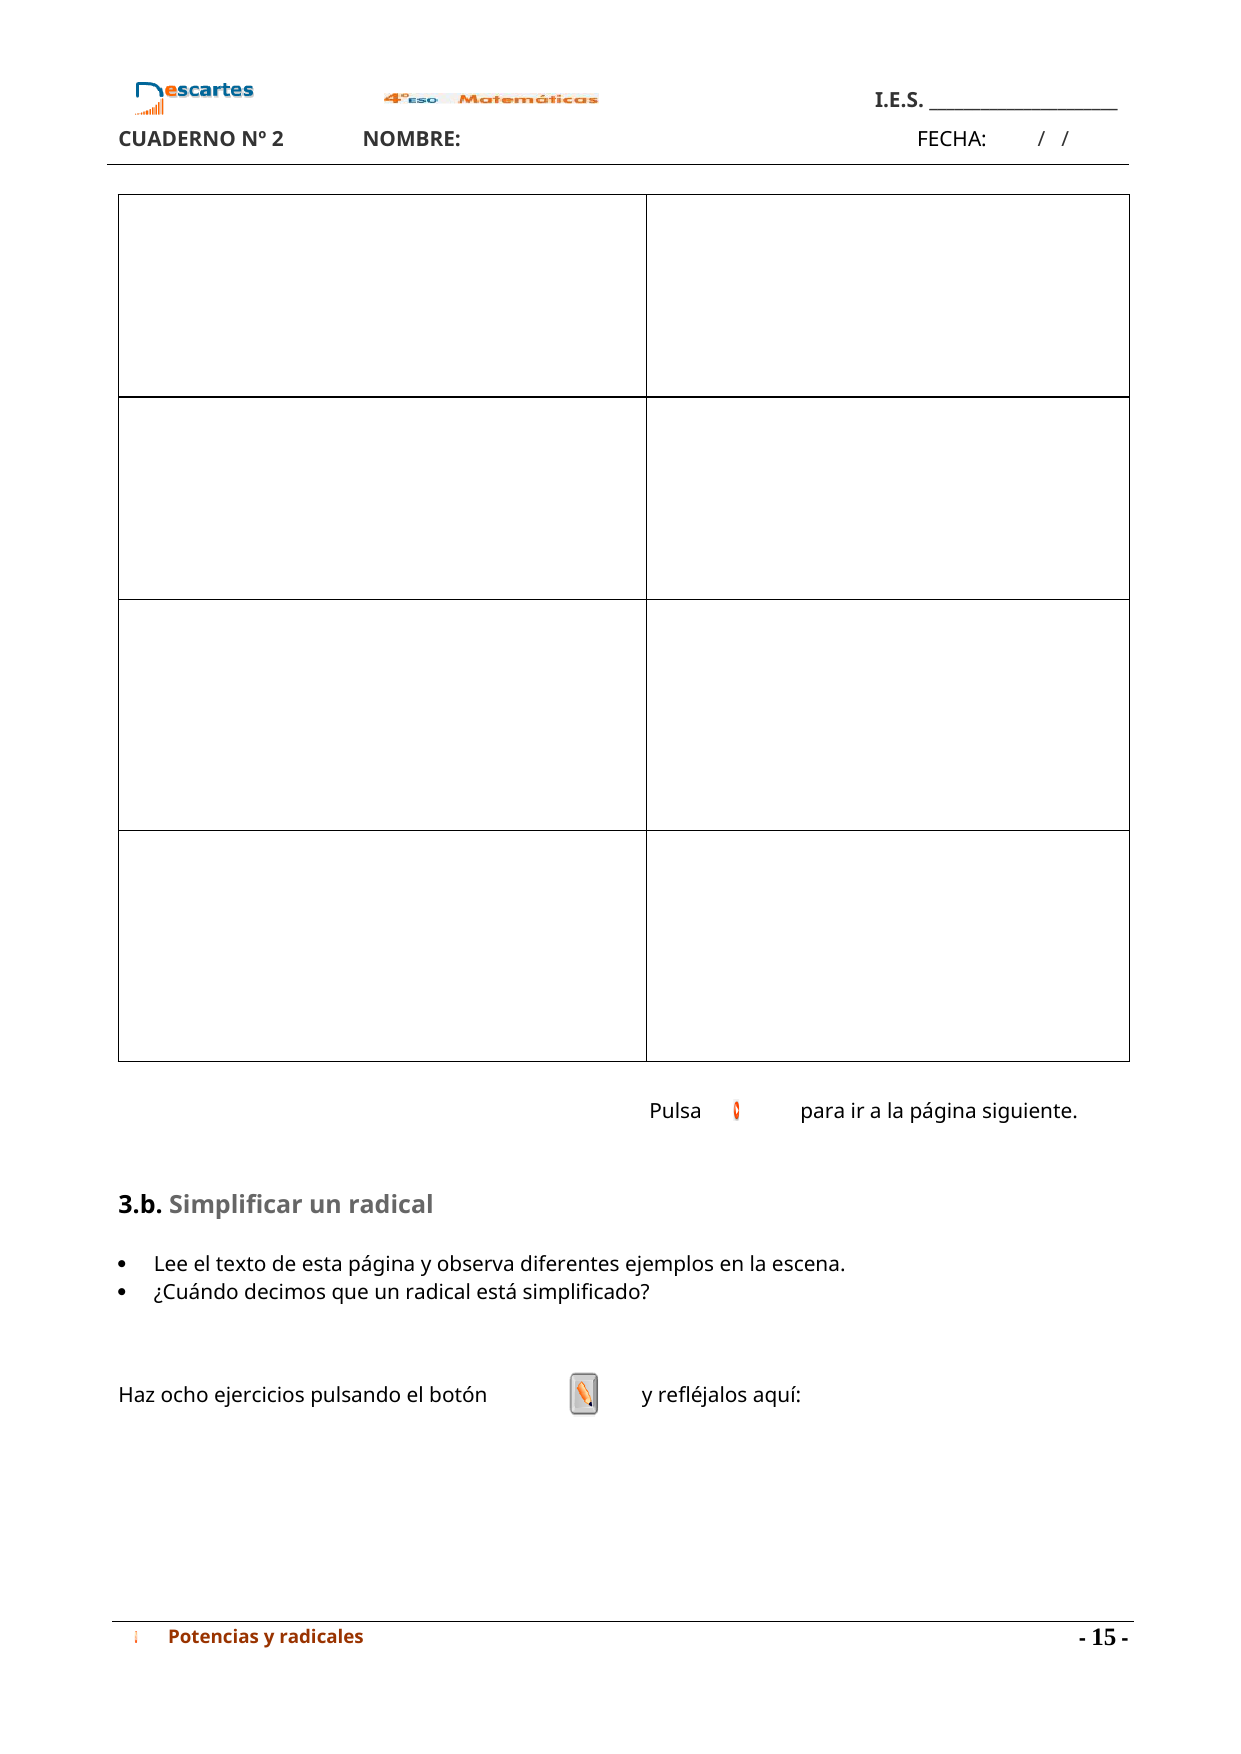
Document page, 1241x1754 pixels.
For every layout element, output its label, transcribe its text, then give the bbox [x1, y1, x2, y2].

picture [134, 82, 257, 115]
picture [568, 1371, 599, 1417]
table_header [119, 195, 646, 396]
table_header Haz ocho ejercicios pulsando el botón [107, 1363, 541, 1425]
text 3.b. Simplificar un radical [118, 1186, 1122, 1221]
table_header [709, 1091, 768, 1129]
table_header Pulsa [111, 1091, 709, 1129]
table_cell [119, 398, 646, 599]
table_header [541, 1363, 627, 1425]
table_cell [119, 831, 646, 1061]
table_header [647, 195, 1129, 396]
table_header para ir a la página siguiente. [768, 1091, 1093, 1129]
picture [733, 1099, 740, 1121]
table_cell [119, 600, 646, 830]
table_cell [647, 831, 1129, 1061]
table_cell [647, 600, 1129, 830]
list ¿Cuándo decimos que un radical está simplificado? [118, 1277, 1122, 1306]
picture [134, 1631, 138, 1643]
picture [384, 93, 599, 105]
list Lee el texto de esta página y observa diferentes ejemplos en la escena. [118, 1249, 1122, 1277]
table_cell [647, 398, 1129, 599]
table_header y refléjalos aquí: [627, 1363, 1129, 1425]
